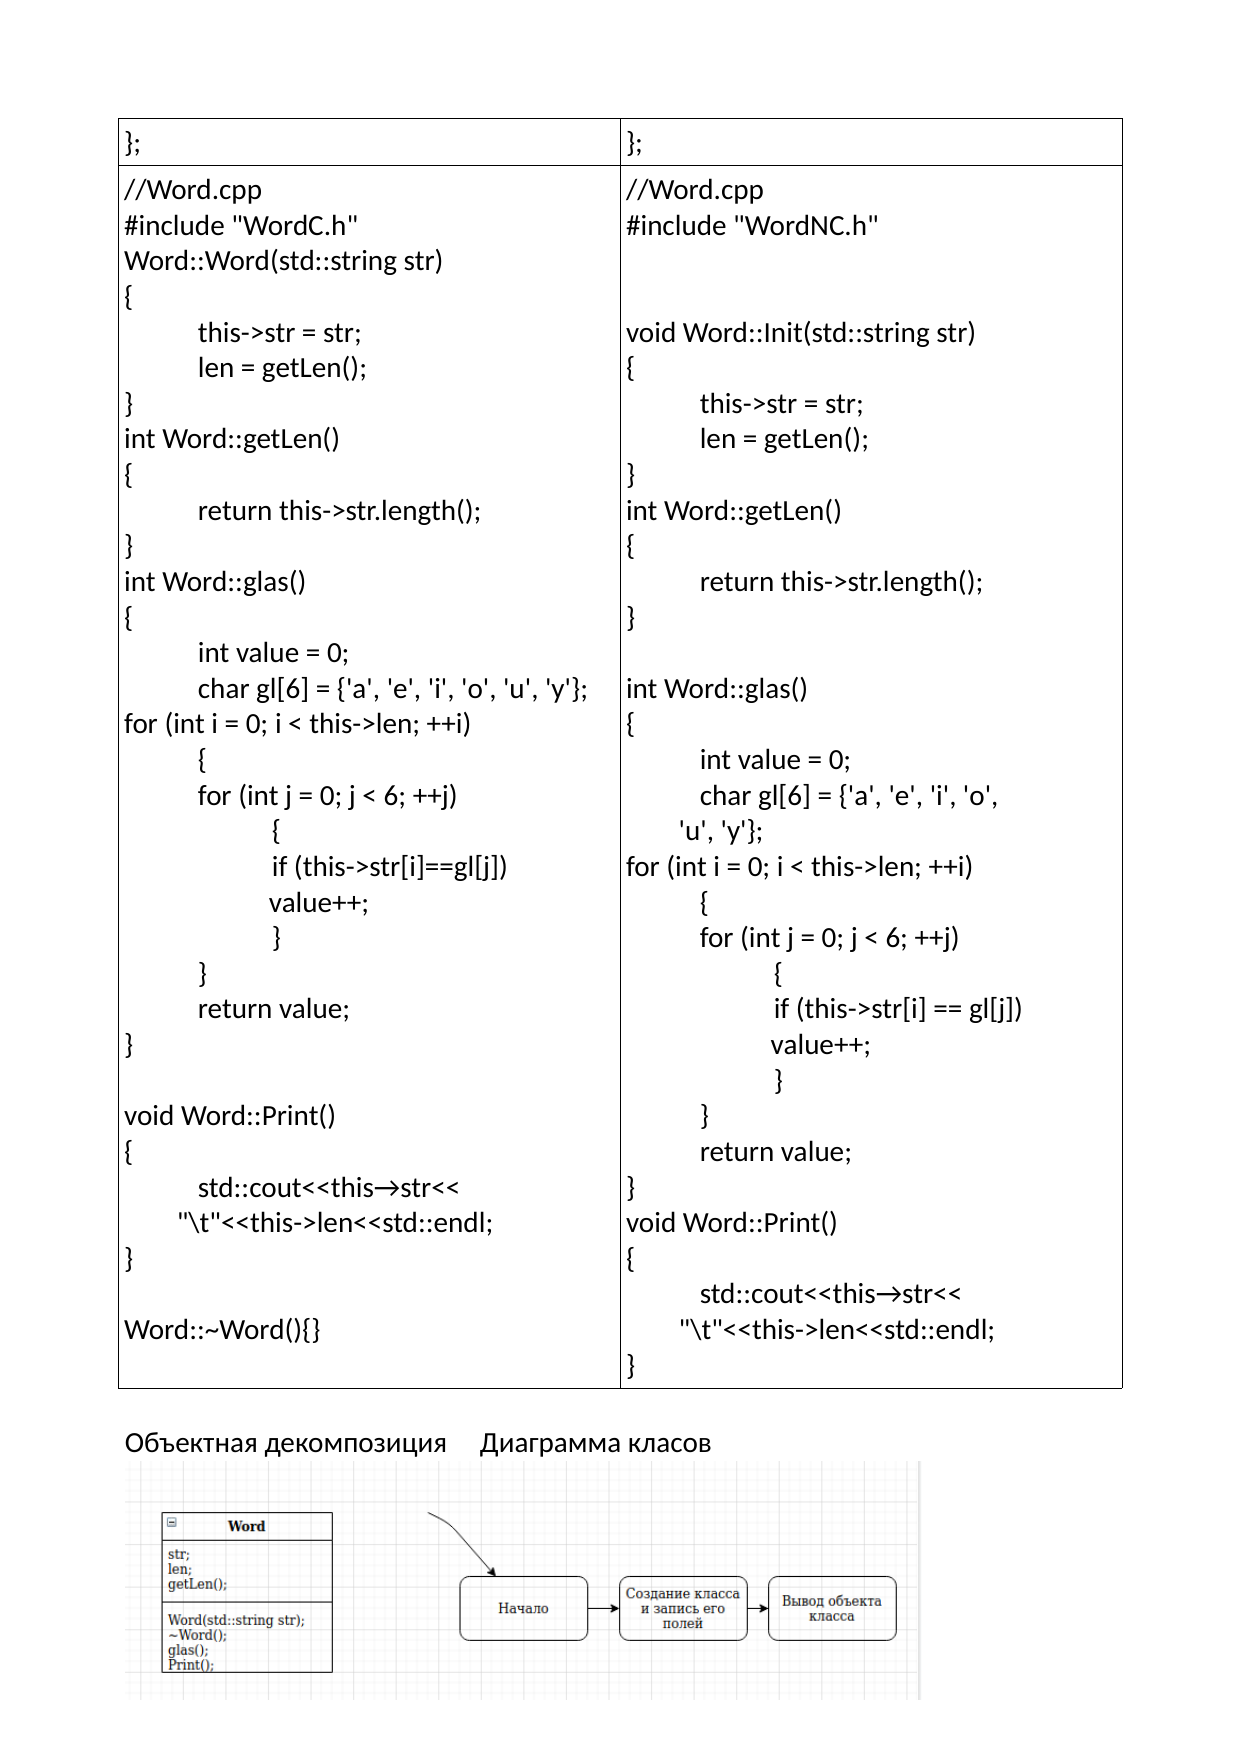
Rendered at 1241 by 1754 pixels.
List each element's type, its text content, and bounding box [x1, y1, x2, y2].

table_cell //Word.cpp #include "WordC.h" Word::Word(std::string str) { this->str = str; len = getLen(); } int Word::getLen() { return this->str.length(); } int Word::glas() { int value = 0; char gl[6] = {'a', 'e', 'i', 'o', 'u', 'y'}; for (int i = 0; i < this->len; ++i) { for (int j = 0; j < 6; ++j) { if (this->str[i]==gl[j]) value++; } } return value; } void Word::Print() { std::cout<<this→str<< "\t"<<this->len<<std::endl; } Word::~Word(){} [119, 166, 620, 1388]
text Объектная декомпозиция Диаграмма класов [118, 1424, 1122, 1459]
table_cell }; [119, 119, 620, 165]
picture [305, 1461, 922, 1687]
table_cell }; [621, 119, 1122, 165]
table_cell //Word.cpp #include "WordNC.h" void Word::Init(std::string str) { this->str = str; len = getLen(); } int Word::getLen() { return this->str.length(); } int Word::glas() { int value = 0; char gl[6] = {'a', 'e', 'i', 'o', 'u', 'y'}; for (int i = 0; i < this->len; ++i) { for (int j = 0; j < 6; ++j) { if (this->str[i] == gl[j]) value++; } } return value; } void Word::Print() { std::cout<<this→str<< "\t"<<this->len<<std::endl; } [621, 166, 1122, 1388]
